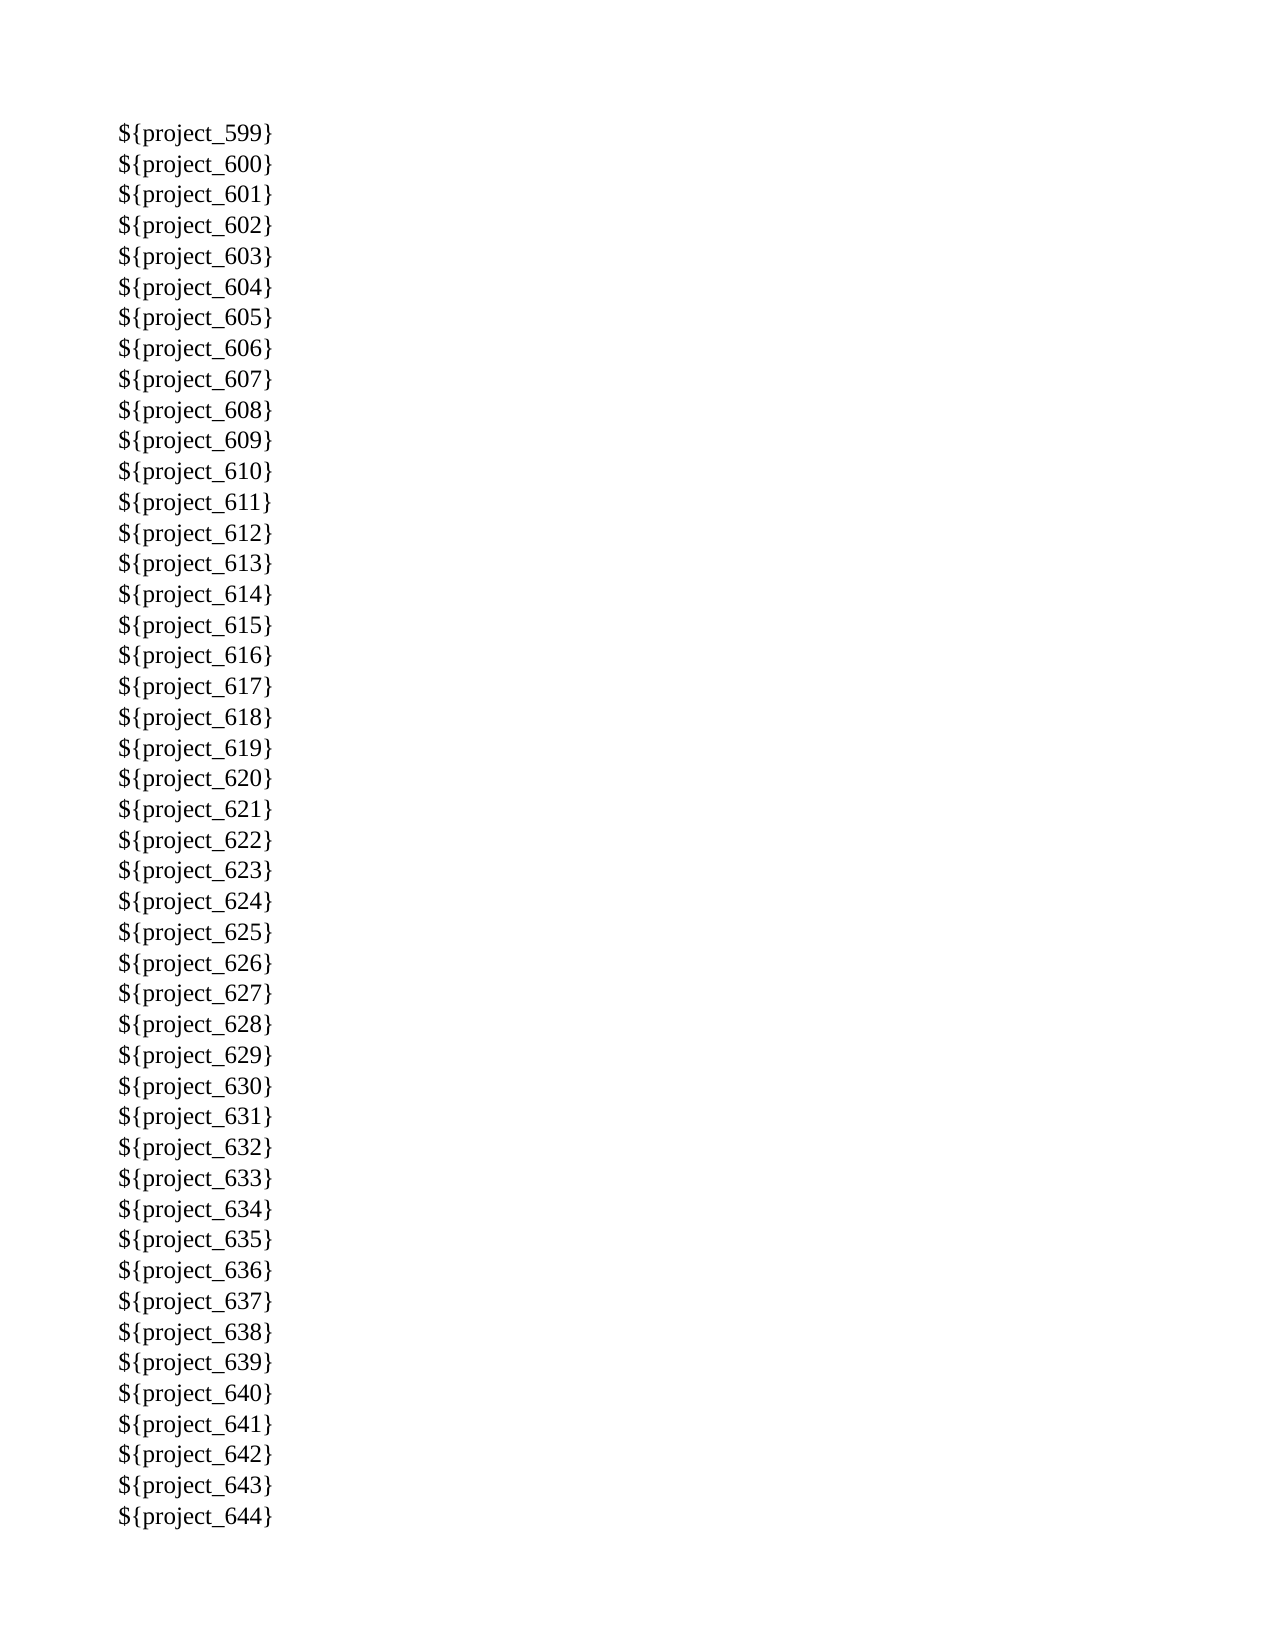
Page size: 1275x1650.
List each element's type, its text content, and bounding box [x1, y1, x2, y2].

text ${project_615} [118, 610, 1157, 638]
text ${project_616} [118, 641, 1157, 669]
text ${project_604} [118, 272, 1157, 301]
text ${project_613} [118, 548, 1157, 577]
text ${project_606} [118, 333, 1157, 362]
text ${project_621} [118, 794, 1157, 823]
text ${project_642} [118, 1439, 1157, 1468]
text ${project_629} [118, 1040, 1157, 1069]
text ${project_614} [118, 579, 1157, 608]
text ${project_603} [118, 241, 1157, 270]
text ${project_607} [118, 364, 1157, 393]
text ${project_637} [118, 1286, 1157, 1314]
text ${project_626} [118, 948, 1157, 977]
text ${project_631} [118, 1101, 1157, 1130]
text ${project_643} [118, 1470, 1157, 1499]
text ${project_624} [118, 886, 1157, 915]
text ${project_602} [118, 210, 1157, 239]
text ${project_644} [118, 1501, 1157, 1530]
text ${project_618} [118, 702, 1157, 731]
text ${project_620} [118, 763, 1157, 792]
text ${project_600} [118, 149, 1157, 178]
text ${project_636} [118, 1255, 1157, 1284]
text ${project_609} [118, 425, 1157, 454]
text ${project_641} [118, 1409, 1157, 1437]
text ${project_633} [118, 1163, 1157, 1192]
text ${project_601} [118, 179, 1157, 208]
text ${project_599} [118, 118, 1157, 147]
text ${project_605} [118, 302, 1157, 331]
text ${project_622} [118, 825, 1157, 854]
text ${project_635} [118, 1224, 1157, 1253]
text ${project_623} [118, 856, 1157, 884]
text ${project_610} [118, 456, 1157, 485]
text ${project_612} [118, 518, 1157, 546]
text ${project_638} [118, 1317, 1157, 1345]
text ${project_628} [118, 1009, 1157, 1038]
text ${project_625} [118, 917, 1157, 946]
text ${project_627} [118, 978, 1157, 1007]
text ${project_630} [118, 1071, 1157, 1099]
text ${project_640} [118, 1378, 1157, 1407]
text ${project_611} [118, 487, 1157, 516]
text ${project_632} [118, 1132, 1157, 1161]
text ${project_608} [118, 395, 1157, 423]
text ${project_639} [118, 1347, 1157, 1376]
text ${project_634} [118, 1194, 1157, 1222]
text ${project_617} [118, 671, 1157, 700]
text ${project_619} [118, 733, 1157, 761]
